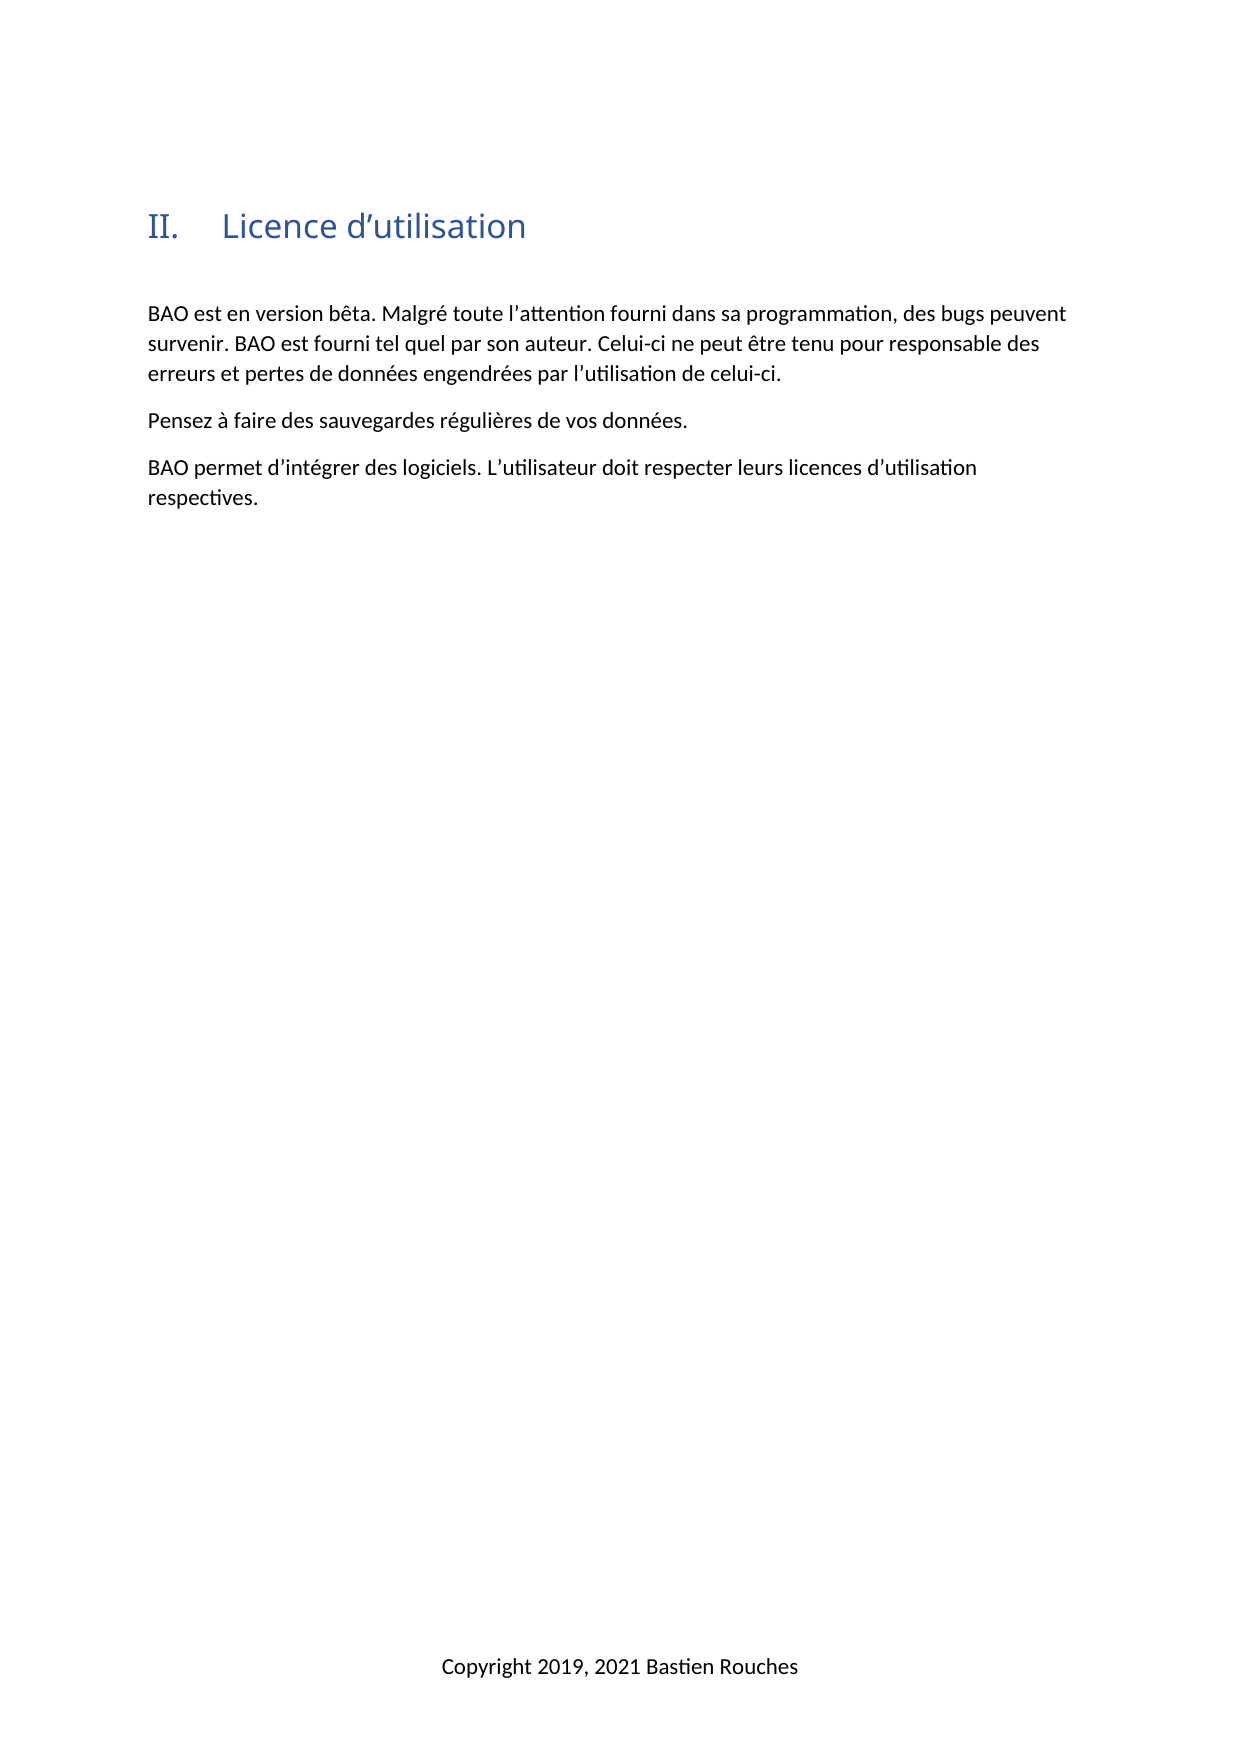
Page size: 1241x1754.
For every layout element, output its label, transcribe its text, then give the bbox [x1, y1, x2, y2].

subtitle Licence d’utilisation [148, 203, 1093, 248]
text BAO est en version bêta. Malgré toute l’attention fourni dans sa programmation, des bugs peuvent survenir. BAO est fourni tel quel par son auteur. Celui-ci ne peut être tenu pour responsable des erreurs et pertes de données engendrées par l’utilisation de celui-ci. [148, 299, 1093, 387]
text Pensez à faire des sauvegardes régulières de vos données. [148, 406, 1093, 434]
text BAO permet d’intégrer des logiciels. L’utilisateur doit respecter leurs licences d’utilisation respectives. [148, 453, 1093, 511]
